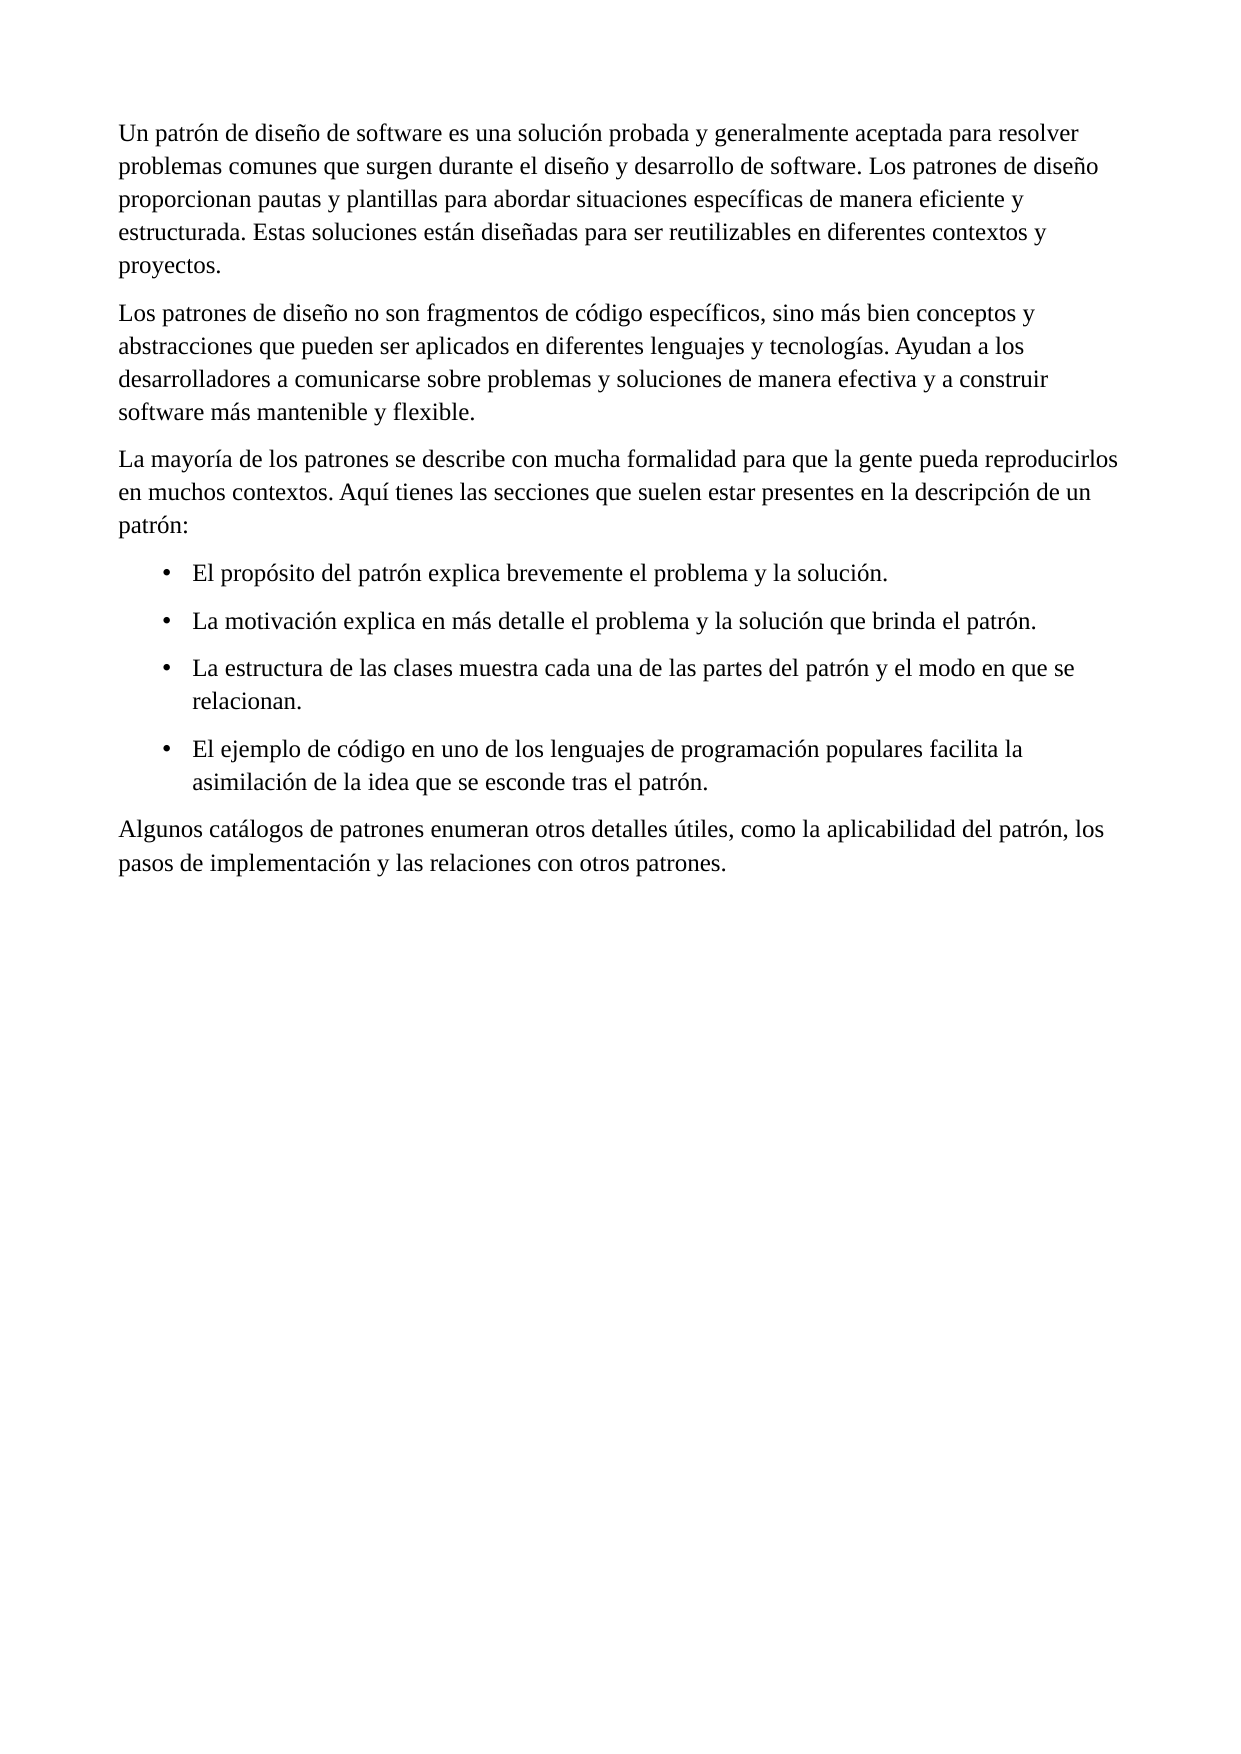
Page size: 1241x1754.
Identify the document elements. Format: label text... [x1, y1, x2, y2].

list El propósito del patrón explica brevemente el problema y la solución. [162, 558, 1122, 587]
list La estructura de las clases muestra cada una de las partes del patrón y el modo en que se relacionan. [162, 653, 1122, 715]
list La motivación explica en más detalle el problema y la solución que brinda el patrón. [162, 606, 1122, 634]
text La mayoría de los patrones se describe con mucha formalidad para que la gente pueda reproducirlos en muchos contextos. Aquí tienes las secciones que suelen estar presentes en la descripción de un patrón: [118, 444, 1122, 539]
text Algunos catálogos de patrones enumeran otros detalles útiles, como la aplicabilidad del patrón, los pasos de implementación y las relaciones con otros patrones. [118, 814, 1122, 876]
text Los patrones de diseño no son fragmentos de código específicos, sino más bien conceptos y abstracciones que pueden ser aplicados en diferentes lenguajes y tecnologías. Ayudan a los desarrolladores a comunicarse sobre problemas y soluciones de manera efectiva y a construir software más mantenible y flexible. [118, 298, 1122, 426]
list El ejemplo de código en uno de los lenguajes de programación populares facilita la asimilación de la idea que se esconde tras el patrón. [162, 734, 1122, 796]
text Un patrón de diseño de software es una solución probada y generalmente aceptada para resolver problemas comunes que surgen durante el diseño y desarrollo de software. Los patrones de diseño proporcionan pautas y plantillas para abordar situaciones específicas de manera eficiente y estructurada. Estas soluciones están diseñadas para ser reutilizables en diferentes contextos y proyectos. [118, 118, 1122, 279]
